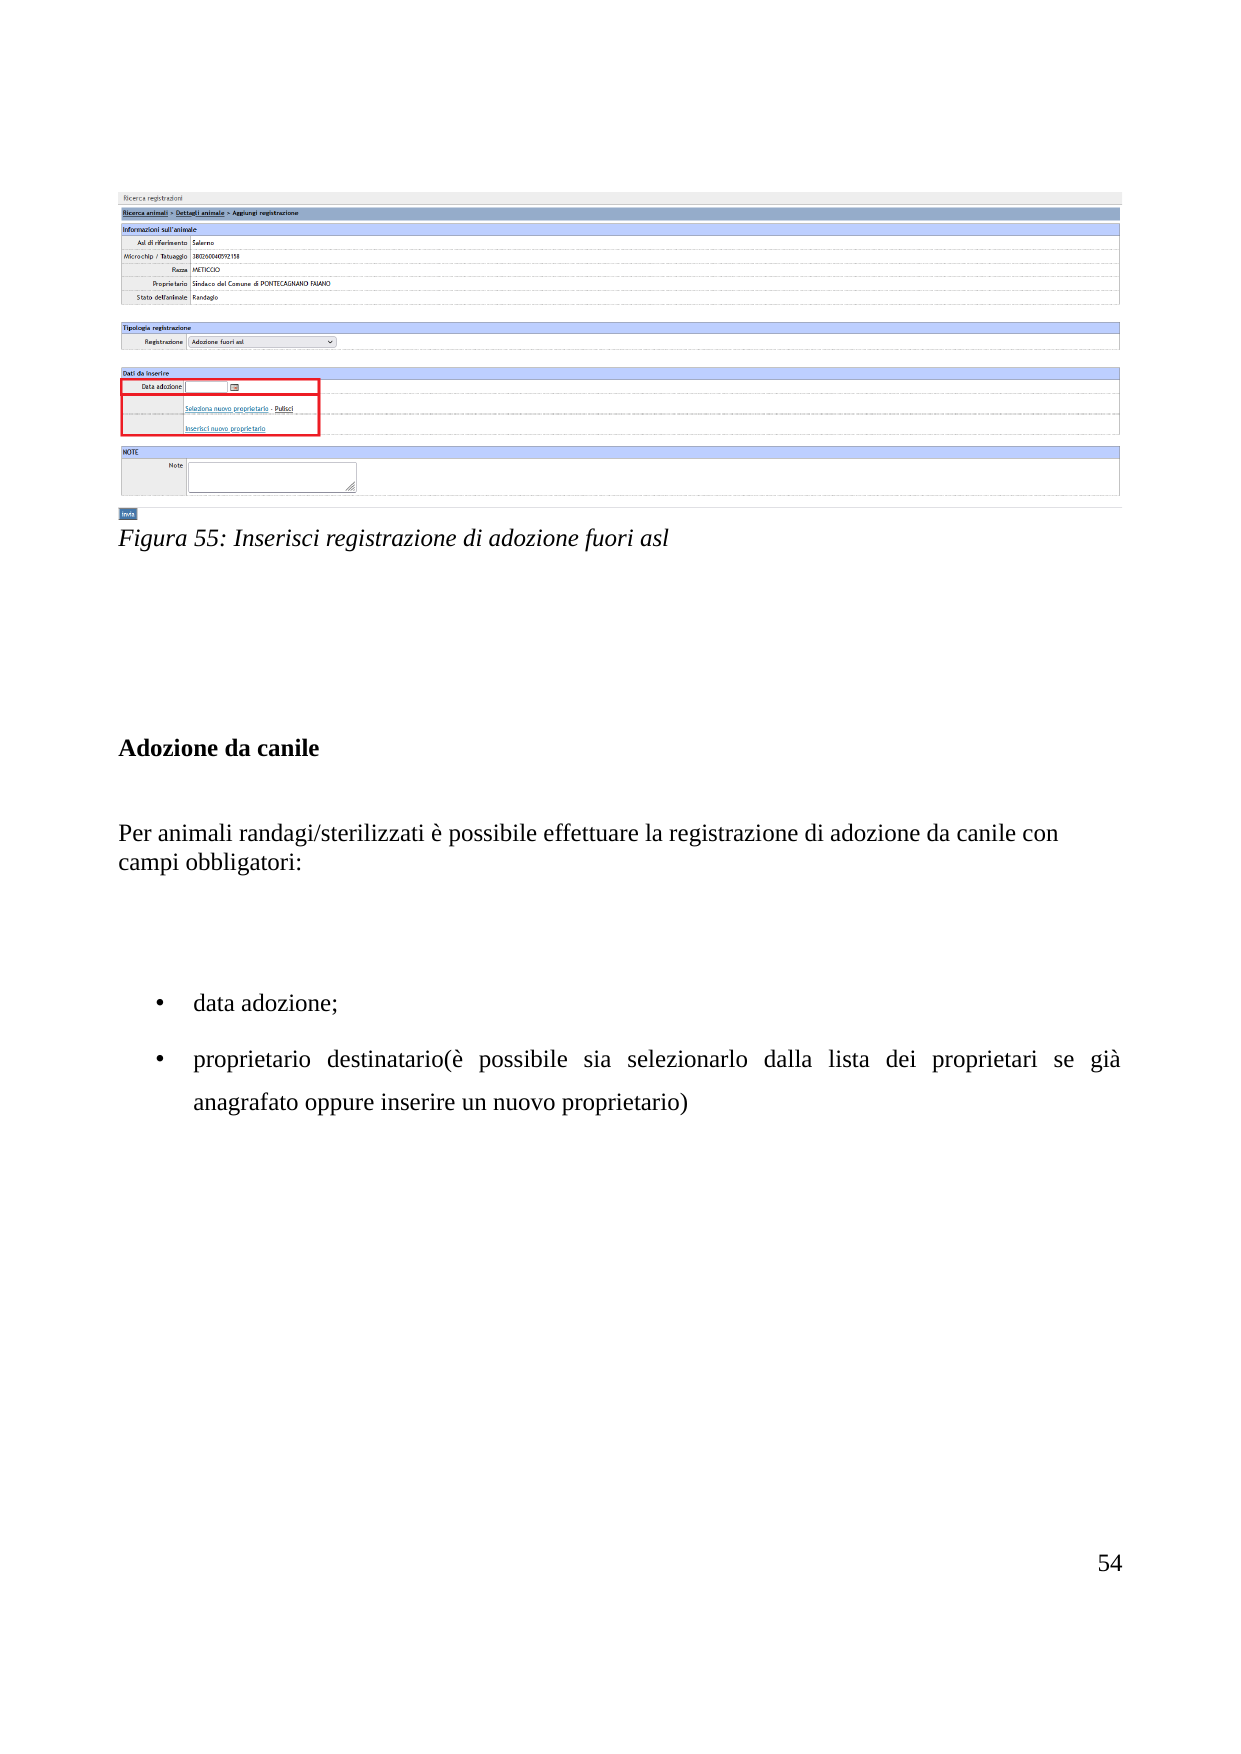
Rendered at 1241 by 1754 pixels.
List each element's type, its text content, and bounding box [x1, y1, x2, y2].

text Figura 55: Inserisci registrazione di adozione fuori asl [118, 524, 1122, 552]
list data adozione; [156, 988, 1122, 1017]
text Per animali randagi/sterilizzati è possibile effettuare la registrazione di adozione da canile con [118, 818, 1122, 847]
text campi obbligatori: [118, 847, 1122, 875]
list proprietario destinatario(è possibile sia selezionarlo dalla lista dei proprietari se già anagrafato oppure inserire un nuovo proprietario) [156, 1044, 1122, 1116]
text Adozione da canile [118, 733, 1122, 762]
